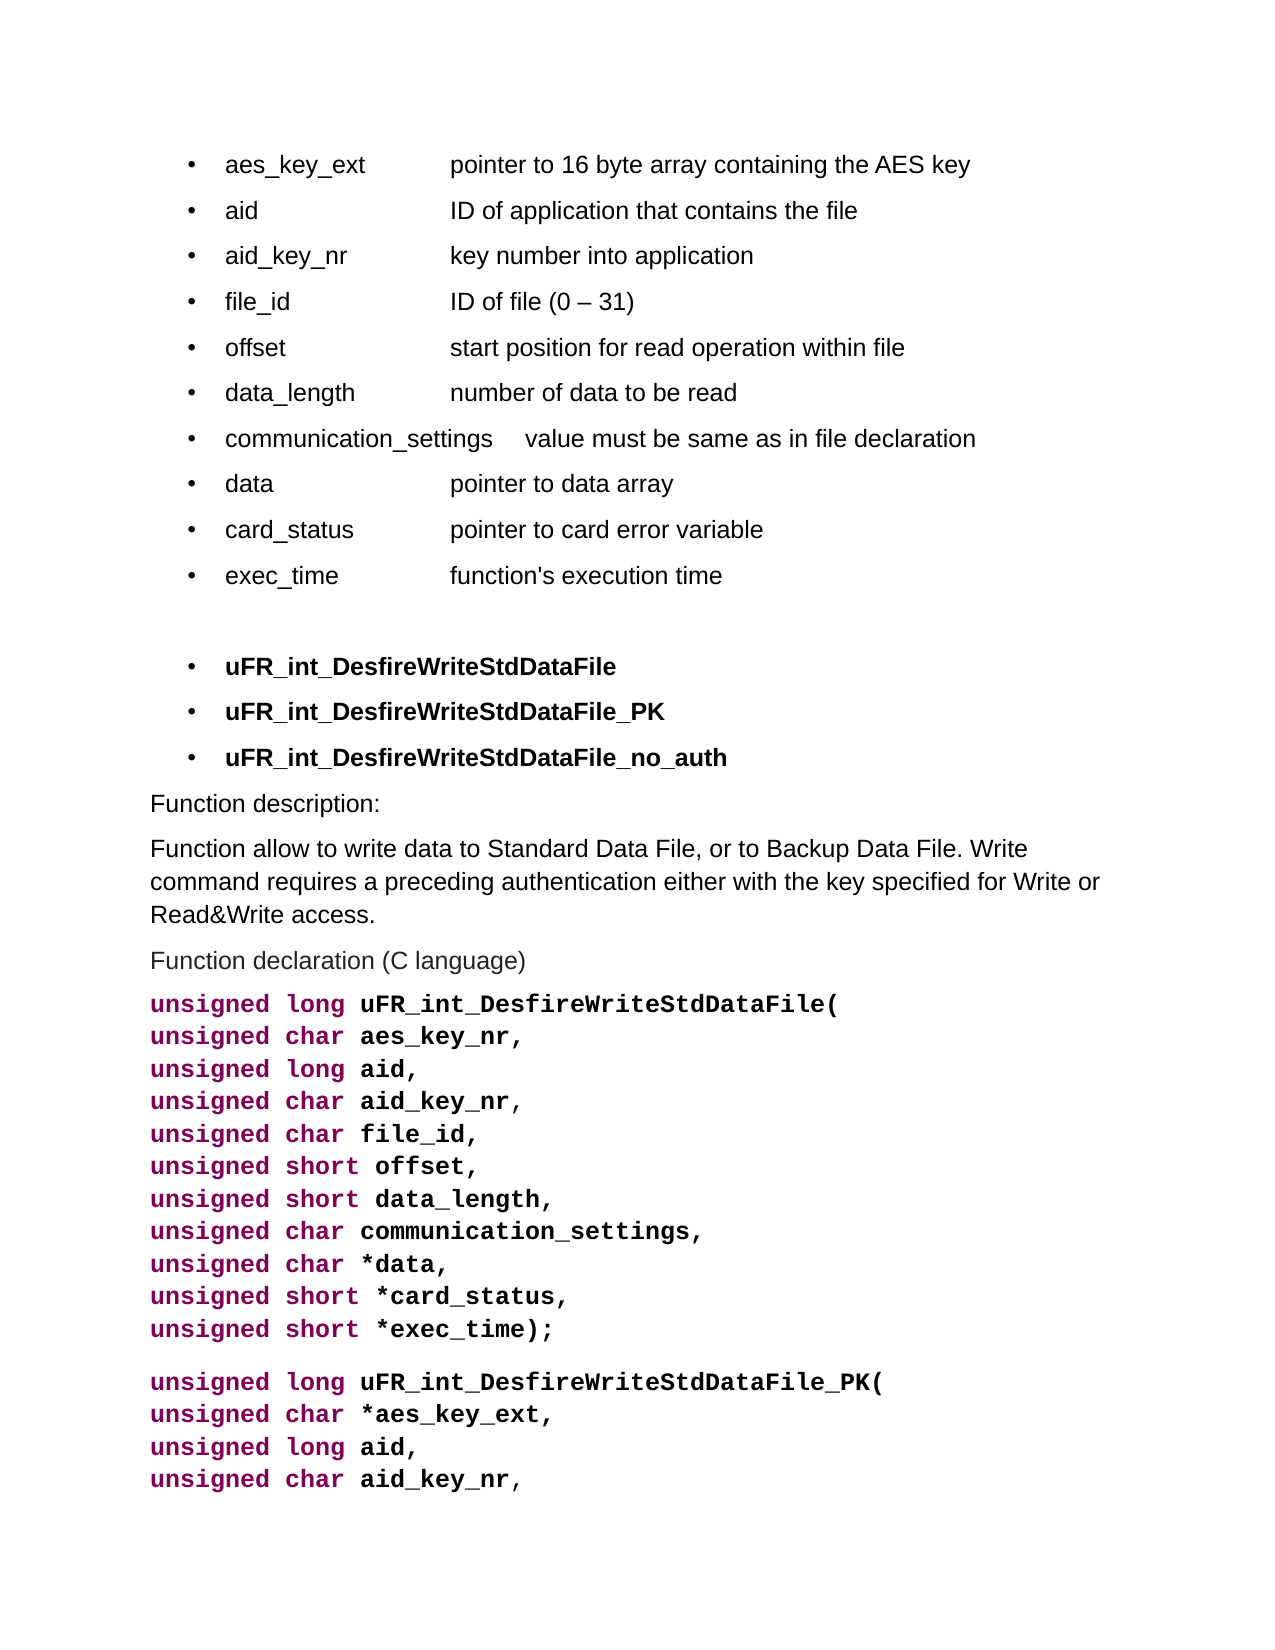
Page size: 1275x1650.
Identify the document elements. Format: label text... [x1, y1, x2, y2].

list exec_time function's execution time [187, 561, 1125, 589]
text Function description: [150, 789, 1125, 817]
list data_length number of data to be read [187, 378, 1125, 407]
list offset start position for read operation within file [187, 332, 1125, 361]
list uFR_int_DesfireWriteStdDataFile [187, 652, 1125, 681]
list data pointer to data array [187, 469, 1125, 498]
list aes_key_ext pointer to 16 byte array containing the AES key [187, 150, 1125, 179]
text Function allow to write data to Standard Data File, or to Backup Data File. Write command requires a preceding authentication either with the key specified for Write or Read&Write access. [150, 834, 1125, 929]
list file_id ID of file (0 – 31) [187, 287, 1125, 316]
list card_status pointer to card error variable [187, 515, 1125, 544]
text Function declaration (C language) [150, 946, 1125, 974]
text unsigned long uFR_int_DesfireWriteStdDataFile_PK( unsigned char *aes_key_ext, unsigned long aid, unsigned char aid_key_nr, [150, 1369, 1125, 1495]
list uFR_int_DesfireWriteStdDataFile_no_auth [187, 743, 1125, 772]
list uFR_int_DesfireWriteStdDataFile_PK [187, 697, 1125, 726]
list aid_key_nr key number into application [187, 241, 1125, 270]
text unsigned long uFR_int_DesfireWriteStdDataFile( unsigned char aes_key_nr, unsigned long aid, unsigned char aid_key_nr, unsigned char file_id, unsigned short offset, unsigned short data_length, unsigned char communication_settings, unsigned char *data, unsigned short *card_status, unsigned short *exec_time); [150, 991, 1125, 1344]
list aid ID of application that contains the file [187, 196, 1125, 224]
list communication_settings value must be same as in file declaration [187, 424, 1125, 453]
